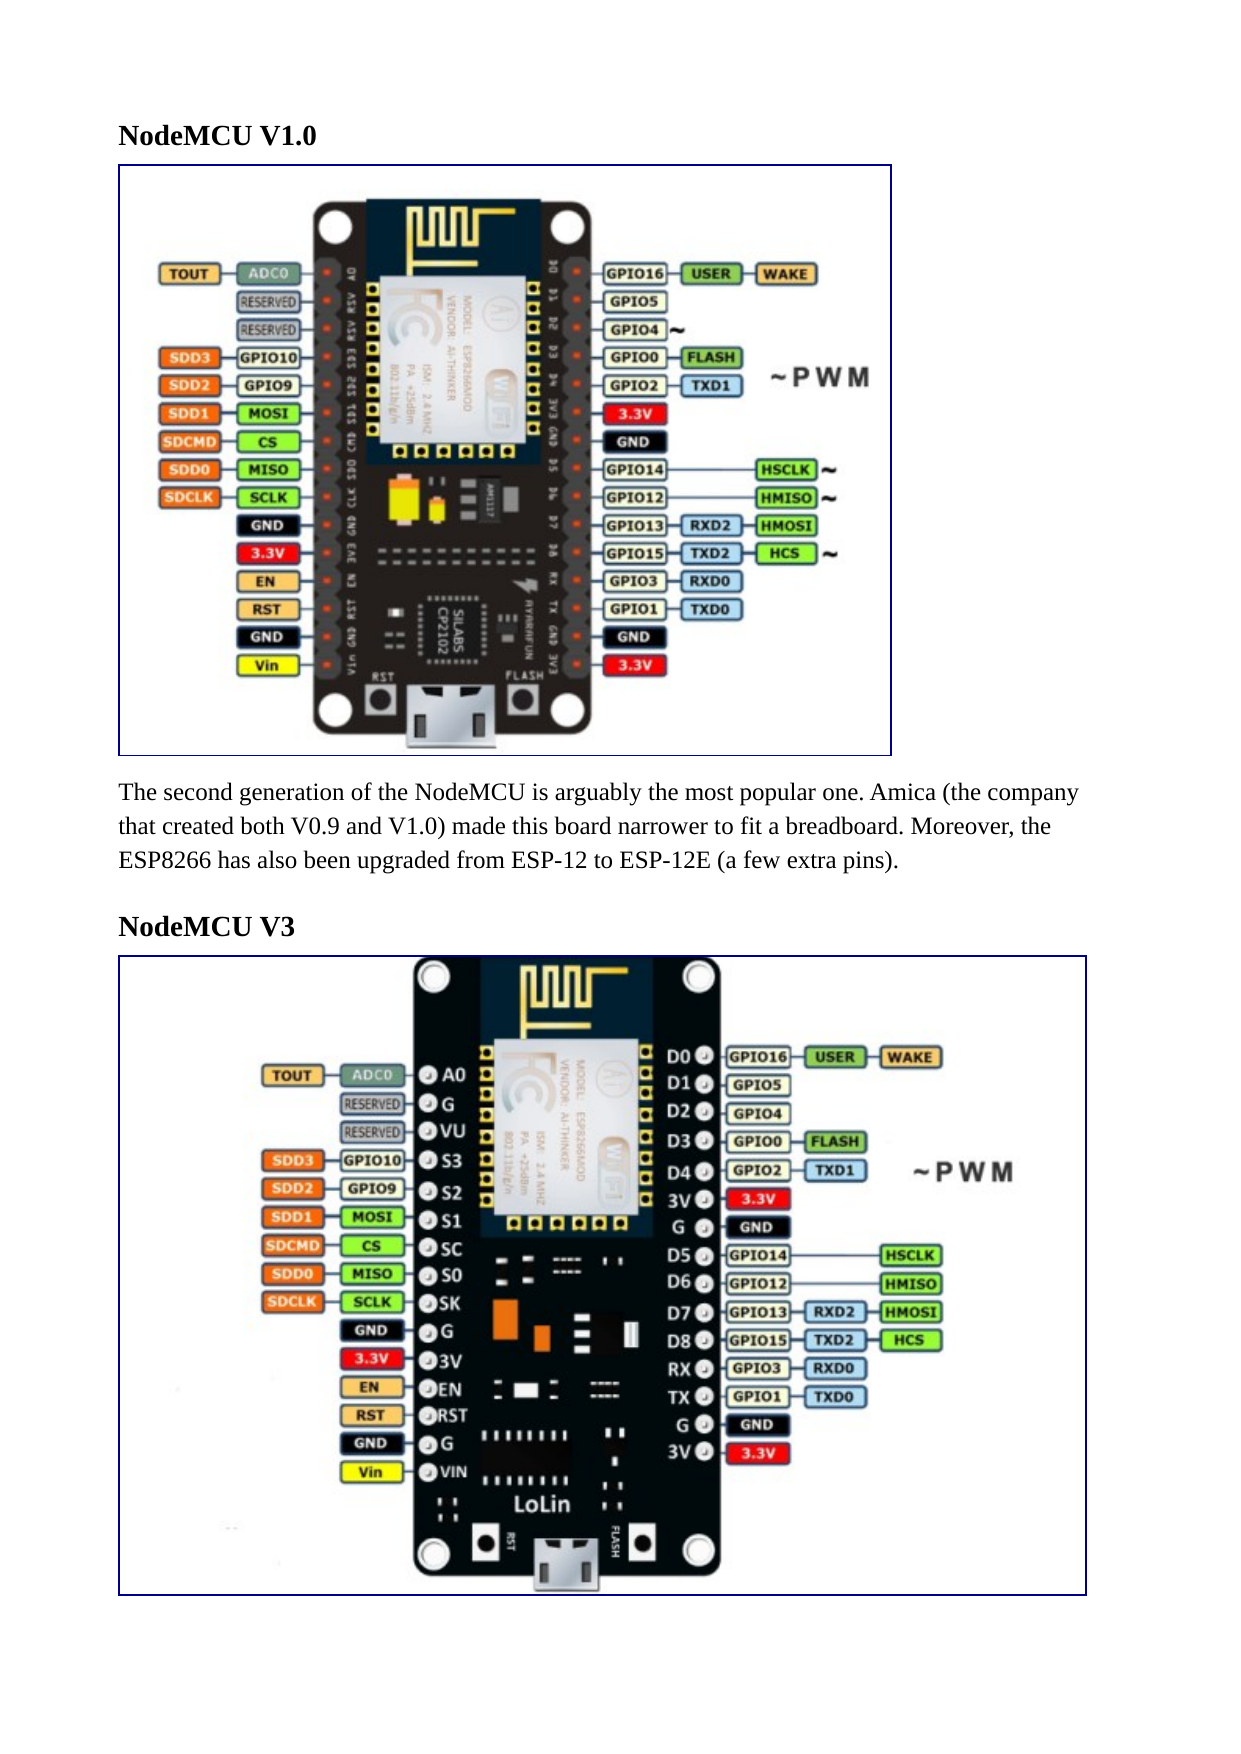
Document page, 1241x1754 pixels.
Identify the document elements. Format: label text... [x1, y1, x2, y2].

picture [120, 166, 890, 755]
picture [120, 957, 1085, 1594]
text The second generation of the NodeMCU is arguably the most popular one. Amica (the company that created both V0.9 and V1.0) made this board narrower to fit a breadboard. Moreover, the ESP8266 has also been upgraded from ESP-12 to ESP-12E (a few extra pins). [118, 777, 1122, 874]
subtitle NodeMCU V1.0 [118, 118, 1122, 152]
subtitle NodeMCU V3 [118, 909, 1122, 943]
